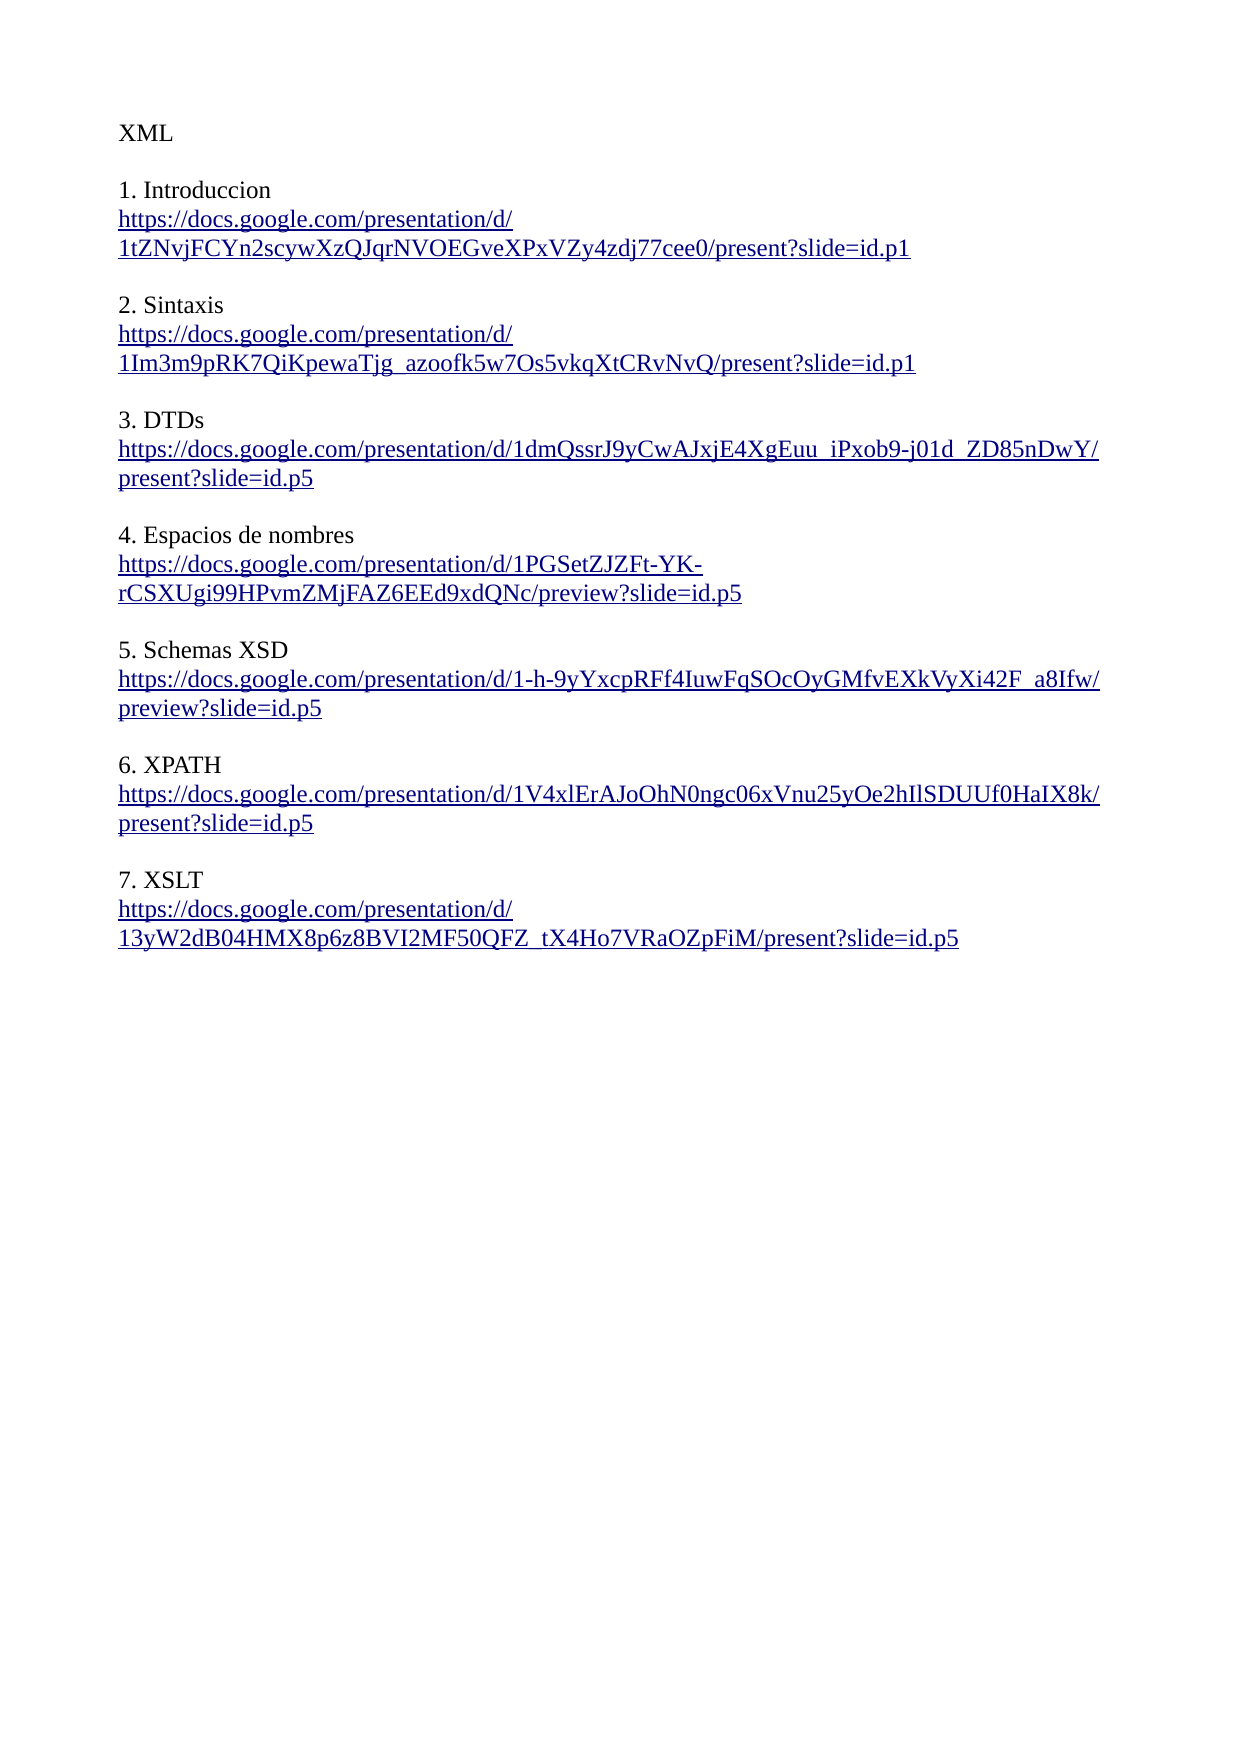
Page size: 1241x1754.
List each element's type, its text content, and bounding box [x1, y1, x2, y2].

text 3. DTDs [118, 406, 1122, 434]
text 1. Introduccion [118, 176, 1122, 204]
text 7. XSLT [118, 866, 1122, 894]
text XML [118, 118, 1122, 147]
text https://docs.google.com/presentation/d/1PGSetZJZFt-YK-rCSXUgi99HPvmZMjFAZ6EEd9xdQNc/preview?slide=id.p5 [118, 549, 1122, 607]
text 6. XPATH [118, 751, 1122, 779]
text https://docs.google.com/presentation/d/1tZNvjFCYn2scywXzQJqrNVOEGveXPxVZy4zdj77cee0/present?slide=id.p1 [118, 204, 1122, 262]
text https://docs.google.com/presentation/d/13yW2dB04HMX8p6z8BVI2MF50QFZ_tX4Ho7VRaOZpFiM/present?slide=id.p5 [118, 894, 1122, 952]
text https://docs.google.com/presentation/d/1dmQssrJ9yCwAJxjE4XgEuu_iPxob9-j01d_ZD85nDwY/present?slide=id.p5 [118, 434, 1122, 492]
text https://docs.google.com/presentation/d/1-h-9yYxcpRFf4IuwFqSOcOyGMfvEXkVyXi42F_a8Ifw/preview?slide=id.p5 [118, 664, 1122, 722]
text https://docs.google.com/presentation/d/1Im3m9pRK7QiKpewaTjg_azoofk5w7Os5vkqXtCRvNvQ/present?slide=id.p1 [118, 319, 1122, 377]
text https://docs.google.com/presentation/d/1V4xlErAJoOhN0ngc06xVnu25yOe2hIlSDUUf0HaIX8k/present?slide=id.p5 [118, 779, 1122, 837]
text 5. Schemas XSD [118, 636, 1122, 664]
text 4. Espacios de nombres [118, 521, 1122, 549]
text 2. Sintaxis [118, 291, 1122, 319]
